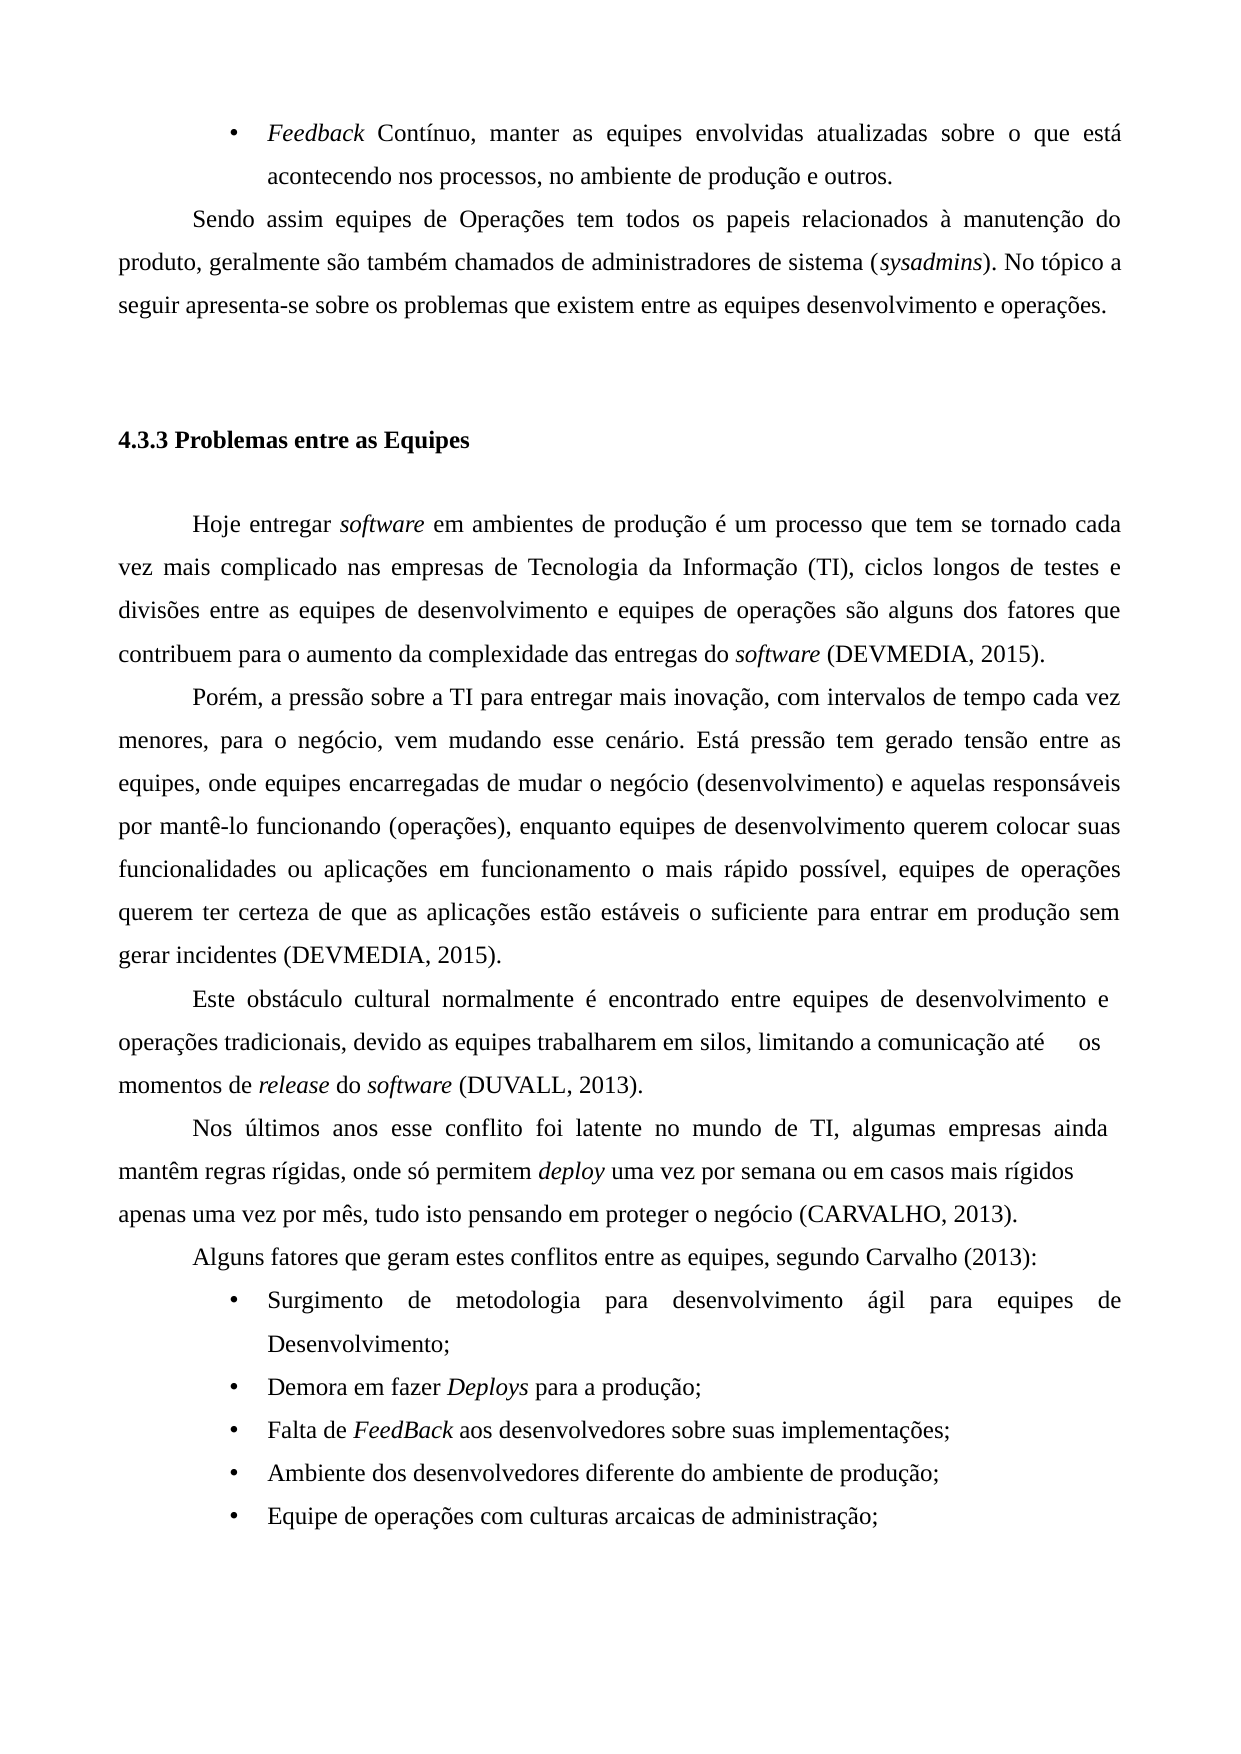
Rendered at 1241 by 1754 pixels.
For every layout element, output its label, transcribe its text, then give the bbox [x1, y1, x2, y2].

text Hoje entregar software em ambientes de produção é um processo que tem se tornado cada vez mais complicado nas empresas de Tecnologia da Informação (TI), ciclos longos de testes e divisões entre as equipes de desenvolvimento e equipes de operações são alguns dos fatores que contribuem para o aumento da complexidade das entregas do software (DEVMEDIA, 2015). [118, 509, 1122, 667]
list Equipe de operações com culturas arcaicas de administração; [229, 1501, 1122, 1530]
text Este obstáculo cultural normalmente é encontrado entre equipes de desenvolvimento e operações tradicionais, devido as equipes trabalharem em silos, limitando a comunicação até os momentos de release do software (DUVALL, 2013). [44, 984, 1122, 1099]
subtitle 4.3.3 Problemas entre as Equipes [118, 425, 1122, 454]
text Alguns fatores que geram estes conflitos entre as equipes, segundo Carvalho (2013): [44, 1242, 1122, 1271]
list Demora em fazer Deploys para a produção; [229, 1372, 1122, 1401]
text Nos últimos anos esse conflito foi latente no mundo de TI, algumas empresas ainda mantêm regras rígidas, onde só permitem deploy uma vez por semana ou em casos mais rígidos apenas uma vez por mês, tudo isto pensando em proteger o negócio (CARVALHO, 2013). [44, 1113, 1122, 1228]
text Sendo assim equipes de Operações tem todos os papeis relacionados à manutenção do produto, geralmente são também chamados de administradores de sistema (sysadmins). No tópico a seguir apresenta-se sobre os problemas que existem entre as equipes desenvolvimento e operações. [118, 204, 1122, 319]
list Ambiente dos desenvolvedores diferente do ambiente de produção; [229, 1458, 1122, 1487]
list Surgimento de metodologia para desenvolvimento ágil para equipes de Desenvolvimento; [229, 1286, 1122, 1357]
list Feedback Contínuo, manter as equipes envolvidas atualizadas sobre o que está acontecendo nos processos, no ambiente de produção e outros. [229, 118, 1122, 190]
list Falta de FeedBack aos desenvolvedores sobre suas implementações; [229, 1415, 1122, 1444]
text Porém, a pressão sobre a TI para entregar mais inovação, com intervalos de tempo cada vez menores, para o negócio, vem mudando esse cenário. Está pressão tem gerado tensão entre as equipes, onde equipes encarregadas de mudar o negócio (desenvolvimento) e aquelas responsáveis por mantê-lo funcionando (operações), enquanto equipes de desenvolvimento querem colocar suas funcionalidades ou aplicações em funcionamento o mais rápido possível, equipes de operações querem ter certeza de que as aplicações estão estáveis o suficiente para entrar em produção sem gerar incidentes (DEVMEDIA, 2015). [118, 682, 1122, 969]
